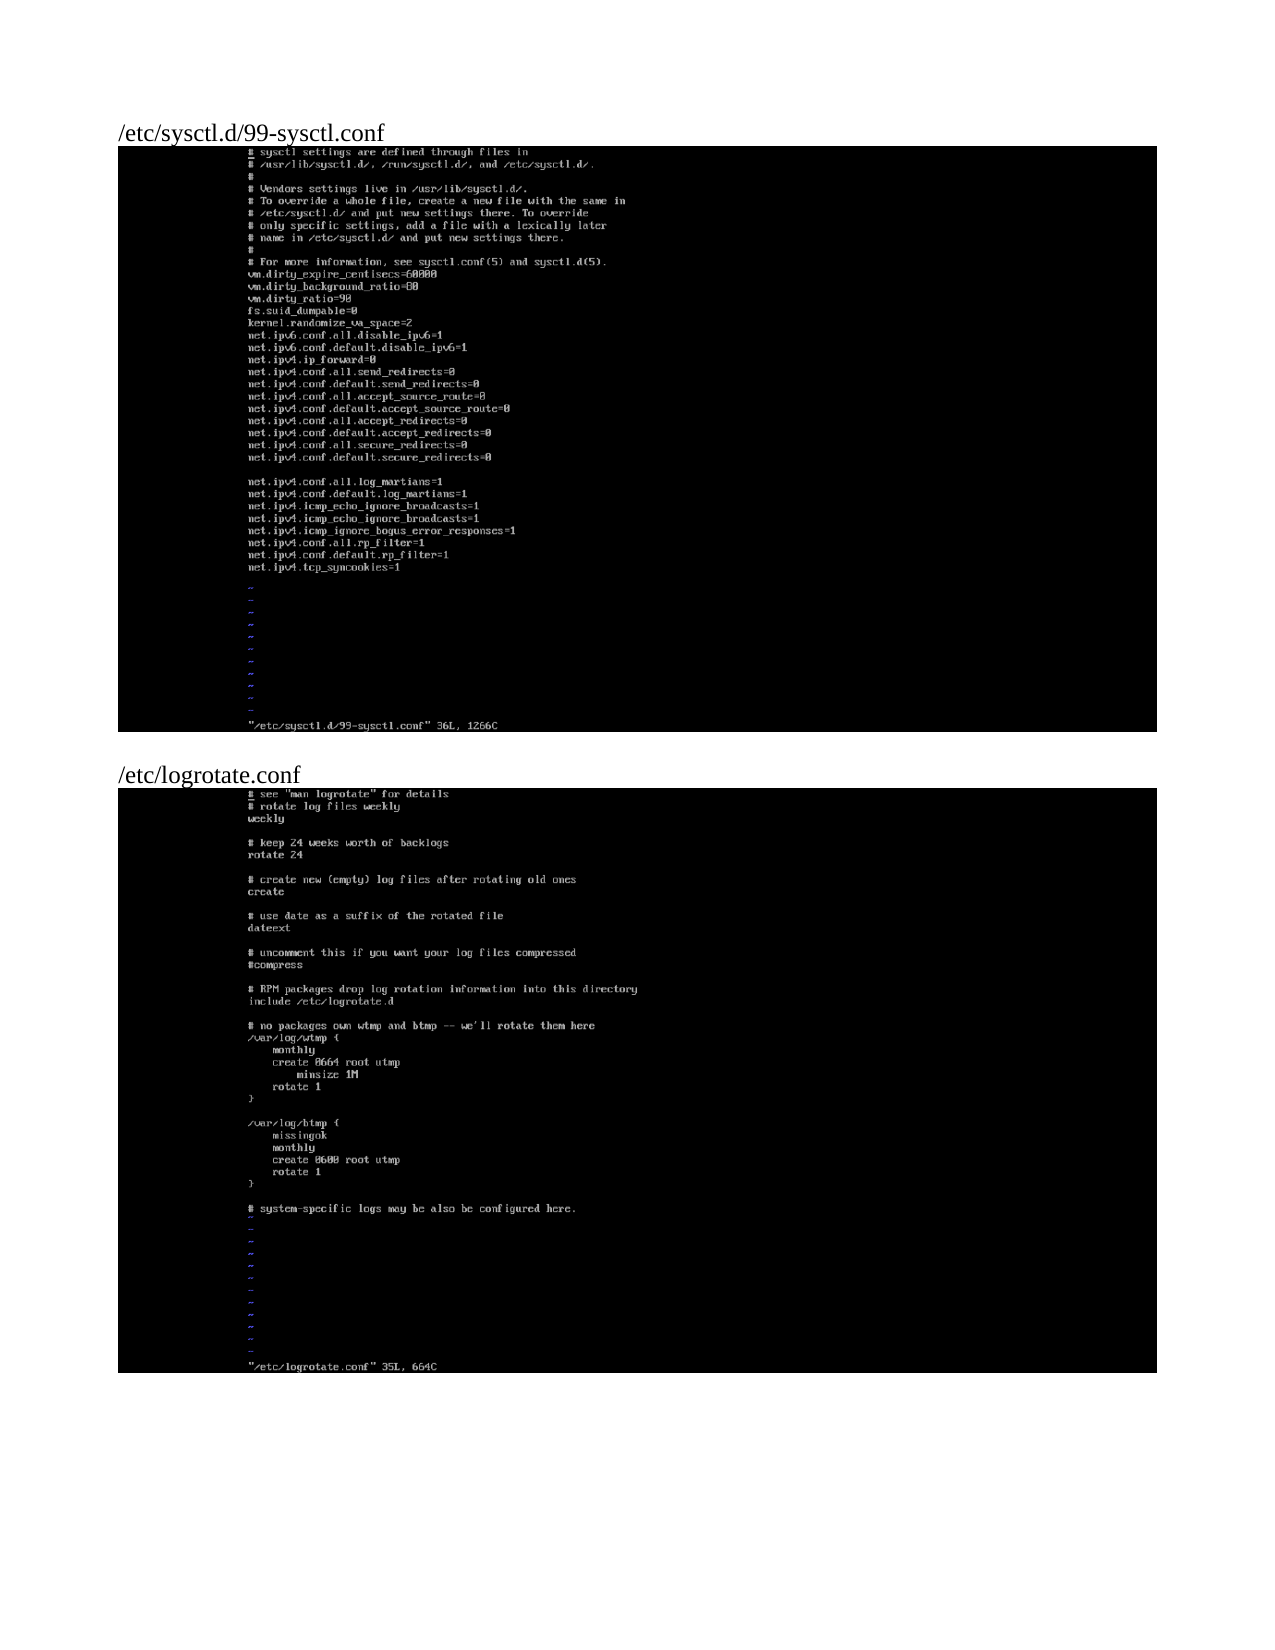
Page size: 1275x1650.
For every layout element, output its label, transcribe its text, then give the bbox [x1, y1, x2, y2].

text /etc/logrotate.conf [118, 760, 1157, 788]
picture [118, 788, 1157, 1373]
picture [118, 146, 1157, 732]
text /etc/sysctl.d/99-sysctl.conf [118, 118, 1157, 146]
